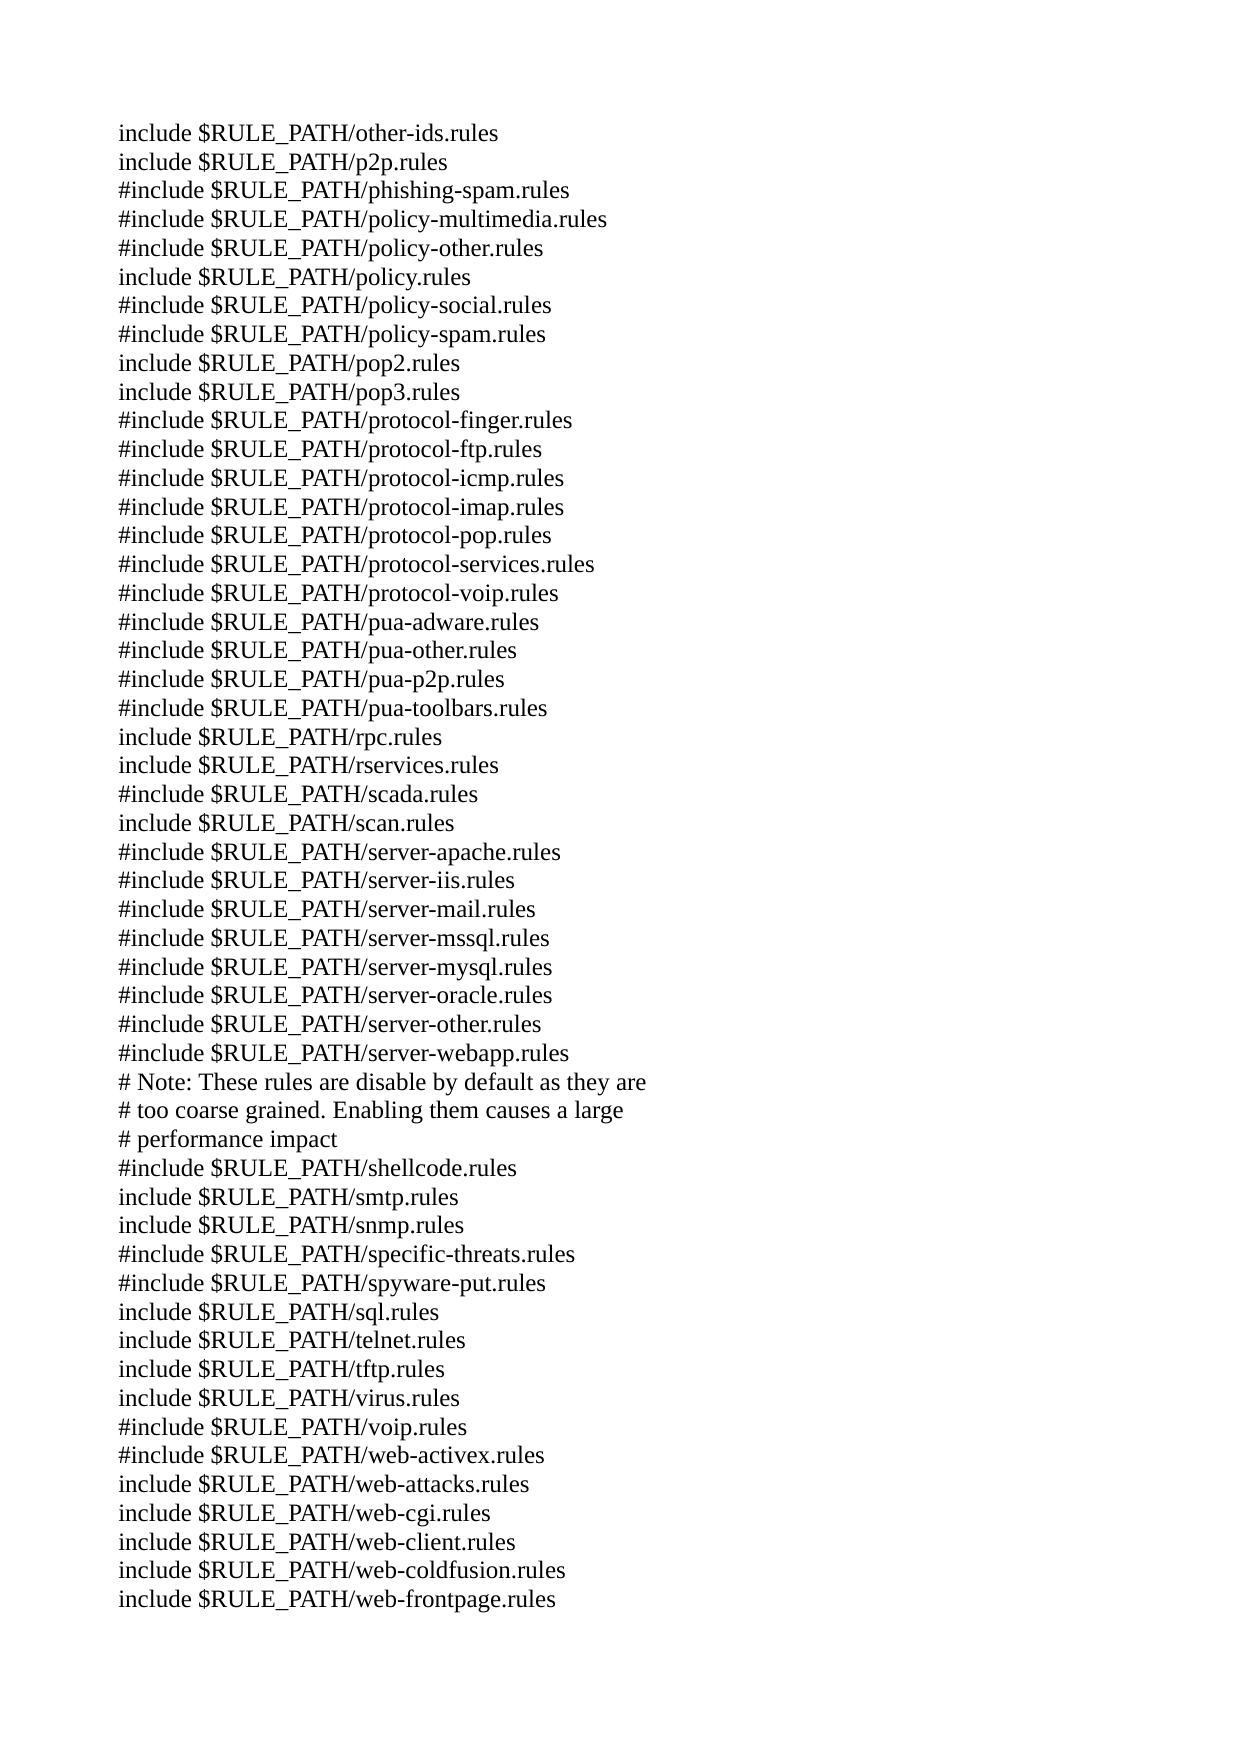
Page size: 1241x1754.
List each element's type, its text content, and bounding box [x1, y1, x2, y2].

text #include $RULE_PATH/server-mysql.rules [118, 952, 1122, 981]
text include $RULE_PATH/other-ids.rules [118, 118, 1122, 147]
text include $RULE_PATH/snmp.rules [118, 1211, 1122, 1239]
text #include $RULE_PATH/protocol-services.rules [118, 549, 1122, 578]
text # performance impact [118, 1124, 1122, 1153]
text # too coarse grained. Enabling them causes a large [118, 1096, 1122, 1124]
text include $RULE_PATH/pop3.rules [118, 377, 1122, 406]
text #include $RULE_PATH/server-other.rules [118, 1009, 1122, 1038]
text #include $RULE_PATH/server-apache.rules [118, 837, 1122, 866]
text # Note: These rules are disable by default as they are [118, 1067, 1122, 1096]
text include $RULE_PATH/p2p.rules [118, 147, 1122, 176]
text include $RULE_PATH/web-cgi.rules [118, 1498, 1122, 1527]
text #include $RULE_PATH/protocol-pop.rules [118, 521, 1122, 549]
text #include $RULE_PATH/policy-other.rules [118, 233, 1122, 262]
text #include $RULE_PATH/spyware-put.rules [118, 1268, 1122, 1297]
text include $RULE_PATH/web-client.rules [118, 1527, 1122, 1556]
text include $RULE_PATH/virus.rules [118, 1383, 1122, 1412]
text #include $RULE_PATH/phishing-spam.rules [118, 176, 1122, 204]
text include $RULE_PATH/pop2.rules [118, 348, 1122, 377]
text include $RULE_PATH/scan.rules [118, 808, 1122, 837]
text #include $RULE_PATH/server-mssql.rules [118, 923, 1122, 952]
text #include $RULE_PATH/server-webapp.rules [118, 1038, 1122, 1067]
text #include $RULE_PATH/web-activex.rules [118, 1441, 1122, 1469]
text #include $RULE_PATH/server-iis.rules [118, 866, 1122, 894]
text include $RULE_PATH/rpc.rules [118, 722, 1122, 751]
text #include $RULE_PATH/policy-multimedia.rules [118, 204, 1122, 233]
text #include $RULE_PATH/pua-adware.rules [118, 607, 1122, 636]
text include $RULE_PATH/sql.rules [118, 1297, 1122, 1326]
text include $RULE_PATH/smtp.rules [118, 1182, 1122, 1211]
text #include $RULE_PATH/protocol-ftp.rules [118, 434, 1122, 463]
text include $RULE_PATH/telnet.rules [118, 1326, 1122, 1354]
text include $RULE_PATH/web-frontpage.rules [118, 1584, 1122, 1613]
text include $RULE_PATH/tftp.rules [118, 1354, 1122, 1383]
text #include $RULE_PATH/pua-toolbars.rules [118, 693, 1122, 722]
text #include $RULE_PATH/specific-threats.rules [118, 1239, 1122, 1268]
text include $RULE_PATH/policy.rules [118, 262, 1122, 291]
text #include $RULE_PATH/shellcode.rules [118, 1153, 1122, 1182]
text #include $RULE_PATH/scada.rules [118, 779, 1122, 808]
text #include $RULE_PATH/protocol-voip.rules [118, 578, 1122, 607]
text #include $RULE_PATH/protocol-icmp.rules [118, 463, 1122, 492]
text #include $RULE_PATH/protocol-imap.rules [118, 492, 1122, 521]
text #include $RULE_PATH/protocol-finger.rules [118, 406, 1122, 434]
text include $RULE_PATH/web-coldfusion.rules [118, 1556, 1122, 1584]
text include $RULE_PATH/rservices.rules [118, 751, 1122, 779]
text #include $RULE_PATH/pua-other.rules [118, 636, 1122, 664]
text #include $RULE_PATH/server-oracle.rules [118, 981, 1122, 1009]
text #include $RULE_PATH/policy-spam.rules [118, 319, 1122, 348]
text #include $RULE_PATH/policy-social.rules [118, 291, 1122, 319]
text #include $RULE_PATH/voip.rules [118, 1412, 1122, 1441]
text include $RULE_PATH/web-attacks.rules [118, 1469, 1122, 1498]
text #include $RULE_PATH/pua-p2p.rules [118, 664, 1122, 693]
text #include $RULE_PATH/server-mail.rules [118, 894, 1122, 923]
